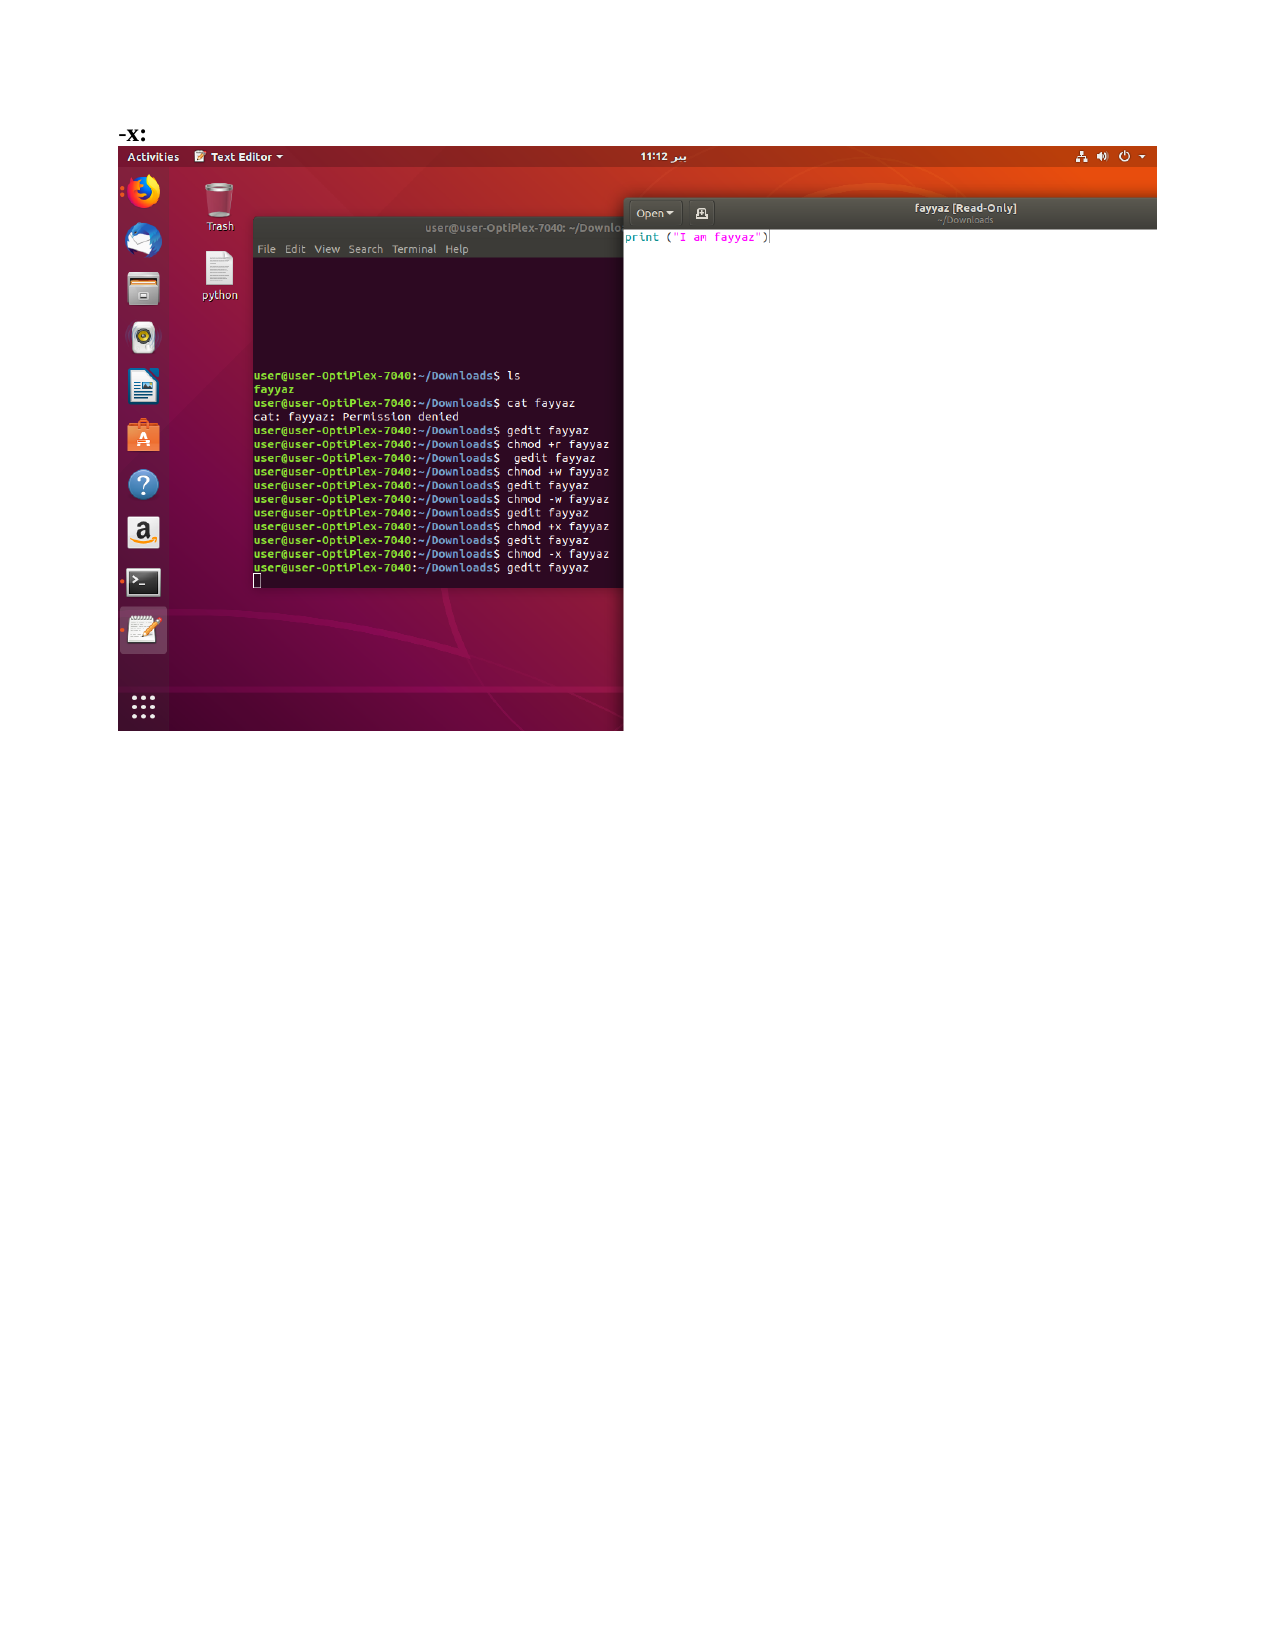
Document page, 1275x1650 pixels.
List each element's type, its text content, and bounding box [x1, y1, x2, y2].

picture [118, 146, 1157, 731]
text -x: [118, 118, 1157, 146]
